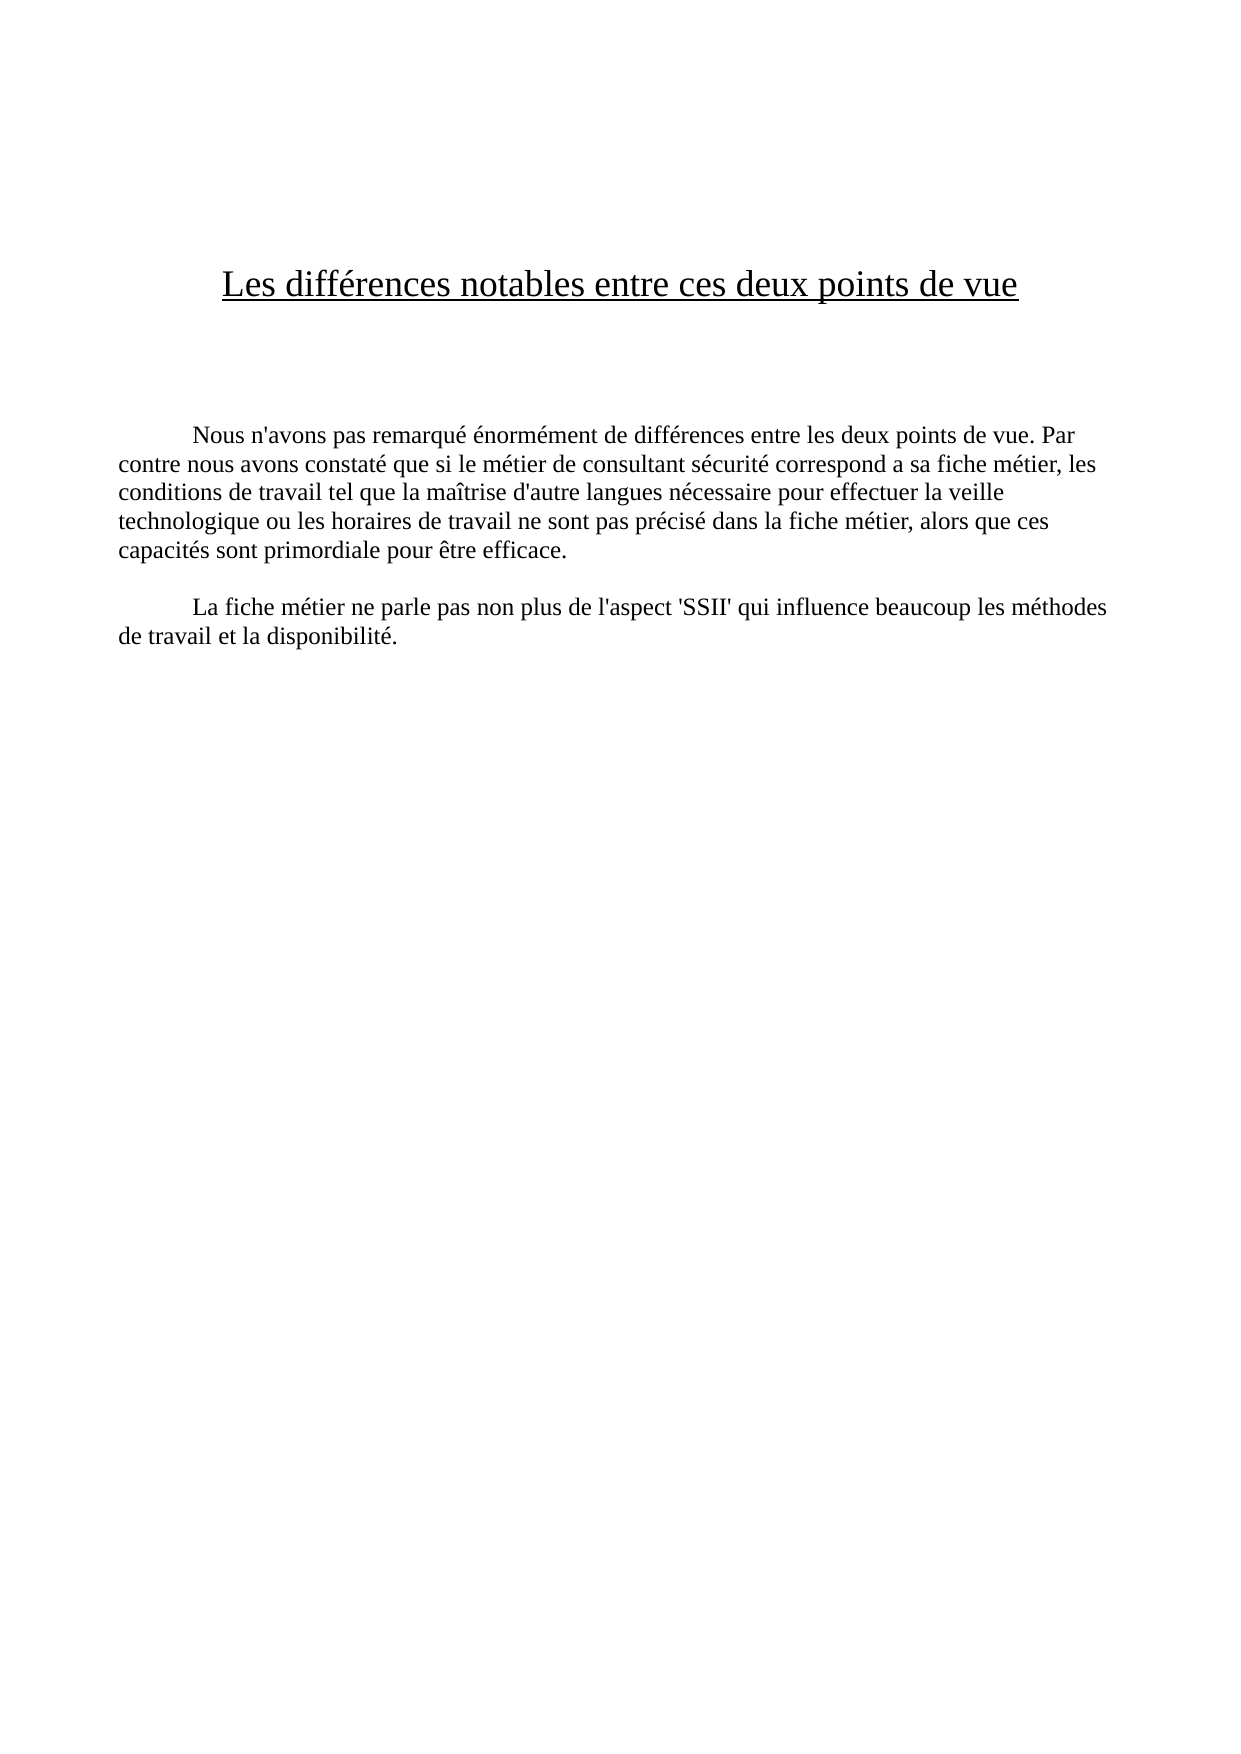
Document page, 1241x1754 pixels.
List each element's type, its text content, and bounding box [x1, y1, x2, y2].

text La fiche métier ne parle pas non plus de l'aspect 'SSII' qui influence beaucoup les méthodes de travail et la disponibilité. [118, 592, 1122, 650]
text Nous n'avons pas remarqué énormément de différences entre les deux points de vue. Par contre nous avons constaté que si le métier de consultant sécurité correspond a sa fiche métier, les conditions de travail tel que la maîtrise d'autre langues nécessaire pour effectuer la veille technologique ou les horaires de travail ne sont pas précisé dans la fiche métier, alors que ces capacités sont primordiale pour être efficace. [118, 420, 1122, 564]
text Les différences notables entre ces deux points de vue [118, 262, 1122, 305]
